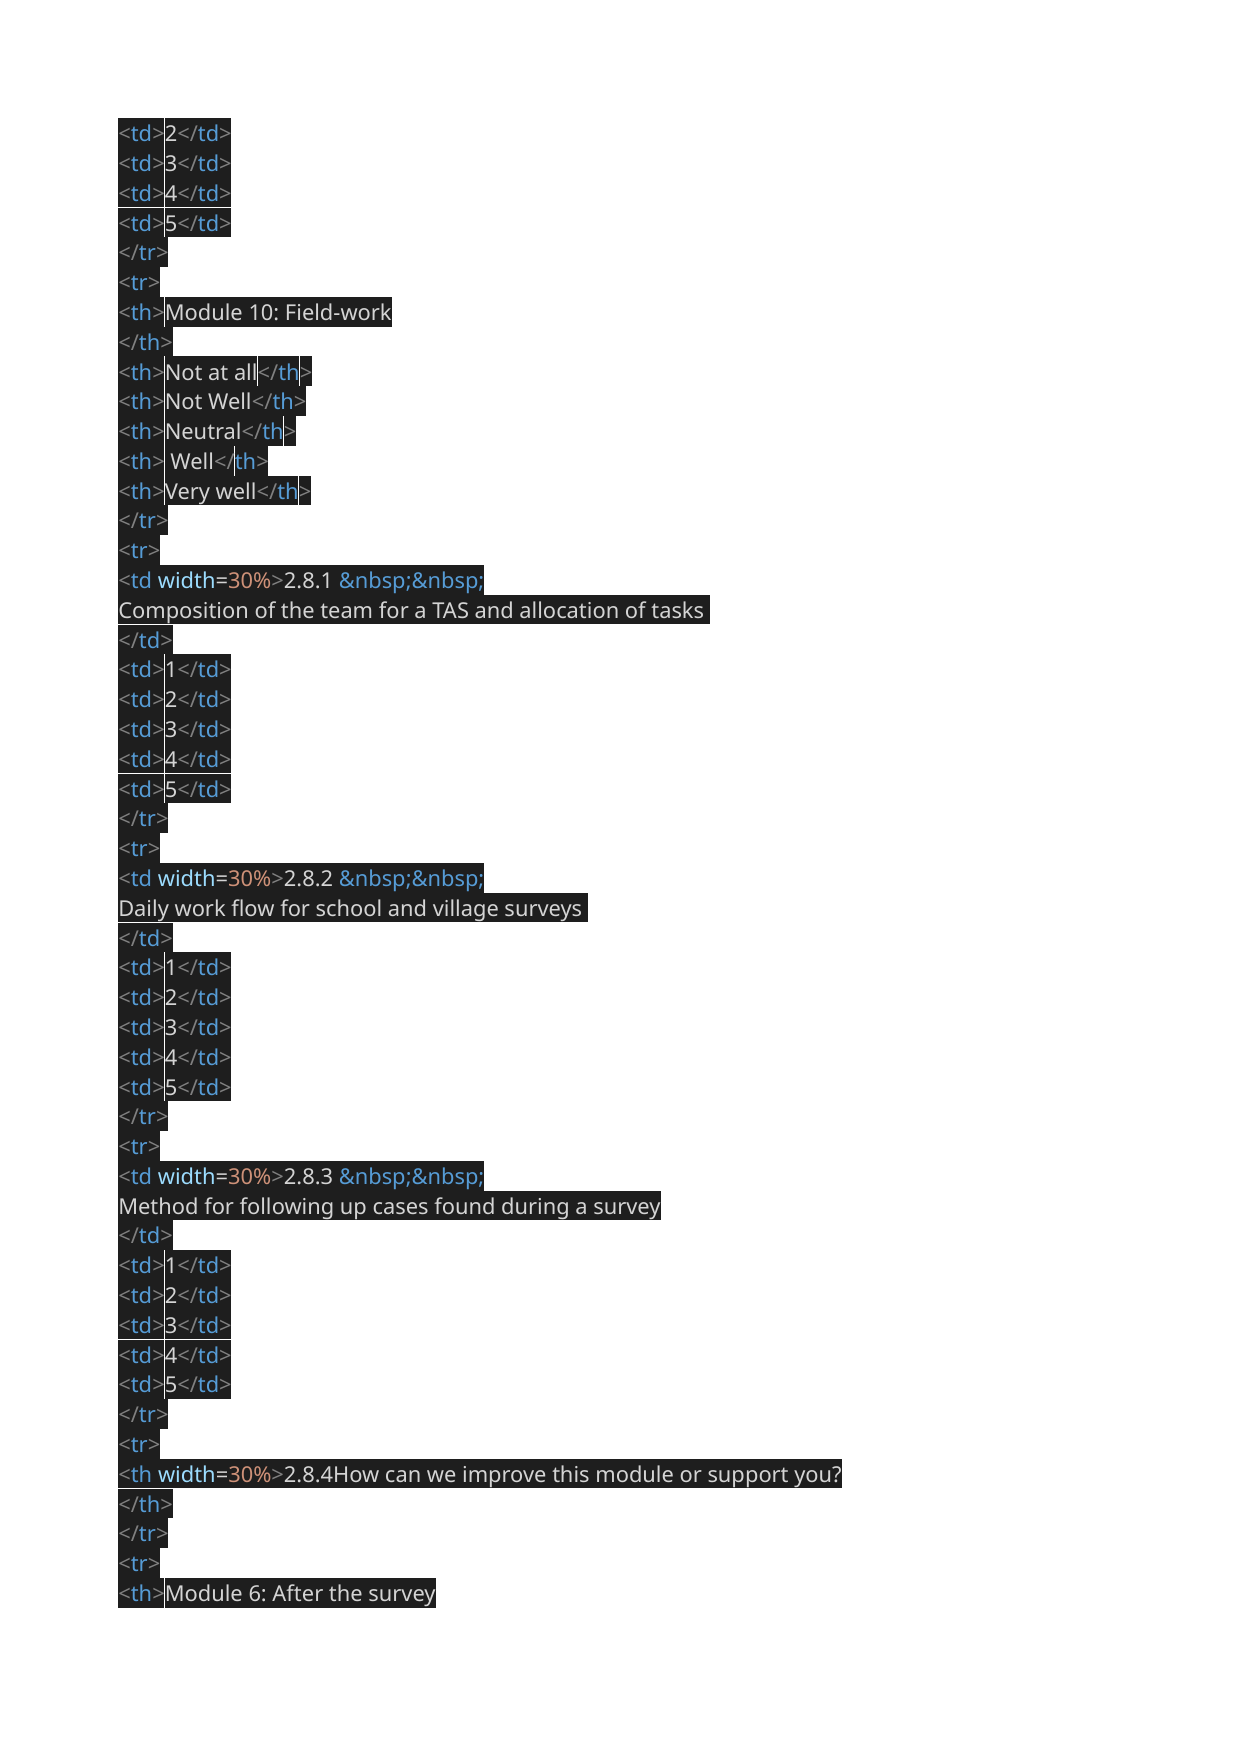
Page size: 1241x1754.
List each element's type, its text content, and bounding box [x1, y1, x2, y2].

text <tr> [118, 267, 1122, 297]
text Method for following up cases found during a survey [118, 1191, 1122, 1220]
text <td>5</td> [118, 773, 1122, 803]
text <th> Well</th> [118, 446, 1122, 476]
text <td>4</td> [118, 744, 1122, 773]
text <tr> [118, 1429, 1122, 1459]
text <td>4</td> [118, 1339, 1122, 1369]
text Composition of the team for a TAS and allocation of tasks [118, 595, 1122, 624]
text <th>Not Well</th> [118, 386, 1122, 416]
text <td>1</td> [118, 1250, 1122, 1280]
text <th>Very well</th> [118, 476, 1122, 505]
text <td>3</td> [118, 148, 1122, 178]
text <td>3</td> [118, 714, 1122, 744]
text <th width=30%>2.8.4How can we improve this module or support you? [118, 1459, 1122, 1488]
text <tr> [118, 1131, 1122, 1161]
text </td> [118, 922, 1122, 952]
text </tr> [118, 803, 1122, 833]
text <td>1</td> [118, 952, 1122, 982]
text <th>Module 6: After the survey [118, 1578, 1122, 1608]
text </tr> [118, 1101, 1122, 1131]
text <td>5</td> [118, 207, 1122, 237]
text </td> [118, 624, 1122, 654]
text <td>5</td> [118, 1369, 1122, 1399]
text </tr> [118, 237, 1122, 267]
text <td>1</td> [118, 654, 1122, 684]
text </tr> [118, 1399, 1122, 1429]
text </th> [118, 327, 1122, 356]
text <td>4</td> [118, 178, 1122, 207]
text </th> [118, 1488, 1122, 1518]
text <th>Module 10: Field-work [118, 297, 1122, 327]
text </tr> [118, 1518, 1122, 1548]
text <td>2</td> [118, 684, 1122, 714]
text <td>2</td> [118, 1280, 1122, 1310]
text <td>2</td> [118, 118, 1122, 148]
text <td>2</td> [118, 982, 1122, 1012]
text <td>5</td> [118, 1071, 1122, 1101]
text <th>Not at all</th> [118, 356, 1122, 386]
text <th>Neutral</th> [118, 416, 1122, 446]
text </tr> [118, 505, 1122, 535]
text <tr> [118, 535, 1122, 565]
text <tr> [118, 1548, 1122, 1578]
text <td width=30%>2.8.2 &nbsp;&nbsp; [118, 863, 1122, 893]
text Daily work flow for school and village surveys [118, 893, 1122, 922]
text <td>4</td> [118, 1042, 1122, 1071]
text <tr> [118, 833, 1122, 863]
text <td width=30%>2.8.3 &nbsp;&nbsp; [118, 1161, 1122, 1191]
text <td>3</td> [118, 1012, 1122, 1042]
text <td width=30%>2.8.1 &nbsp;&nbsp; [118, 565, 1122, 595]
text <td>3</td> [118, 1310, 1122, 1339]
text </td> [118, 1220, 1122, 1250]
